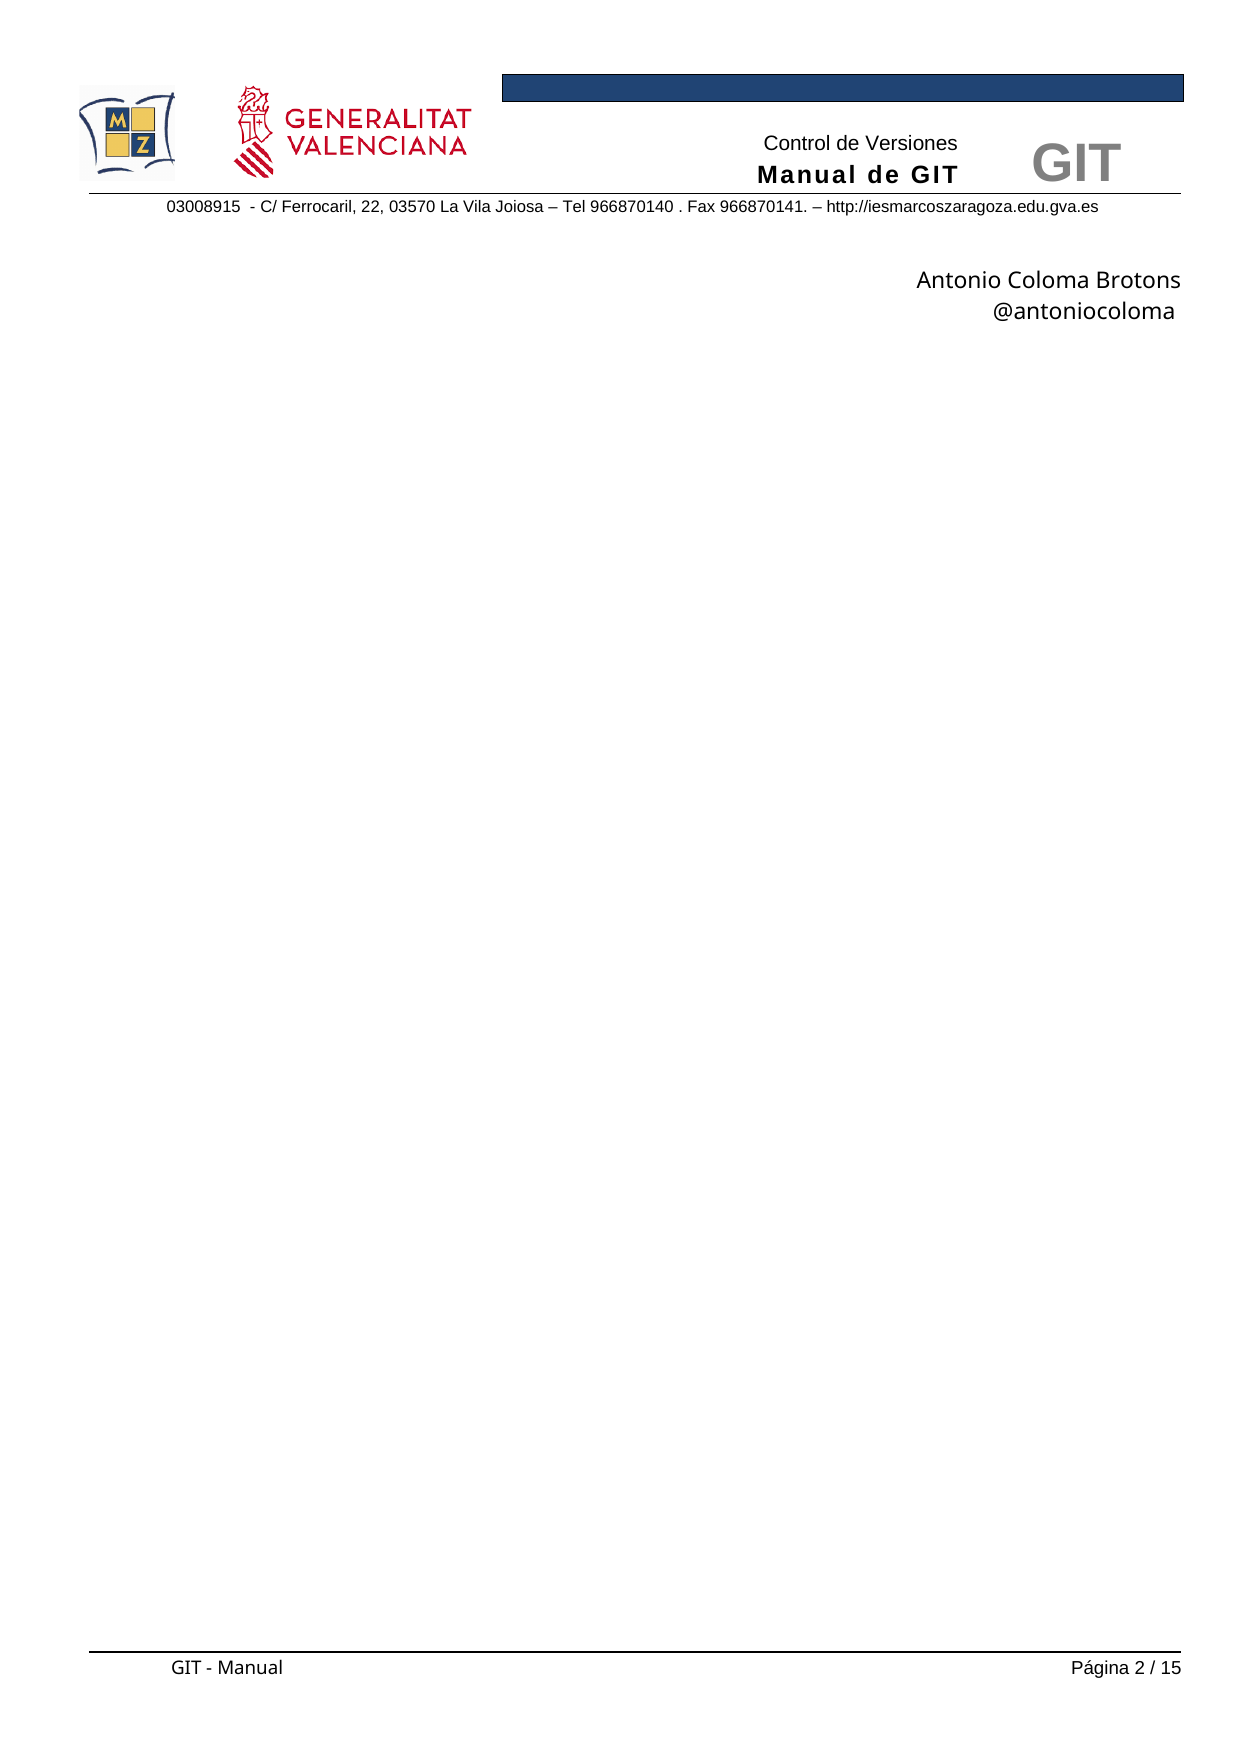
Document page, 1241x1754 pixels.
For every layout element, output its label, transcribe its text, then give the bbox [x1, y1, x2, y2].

picture [79, 85, 175, 181]
list @antoniocoloma [314, 295, 1181, 326]
picture [219, 80, 485, 183]
list Antonio Coloma Brotons [314, 264, 1181, 295]
